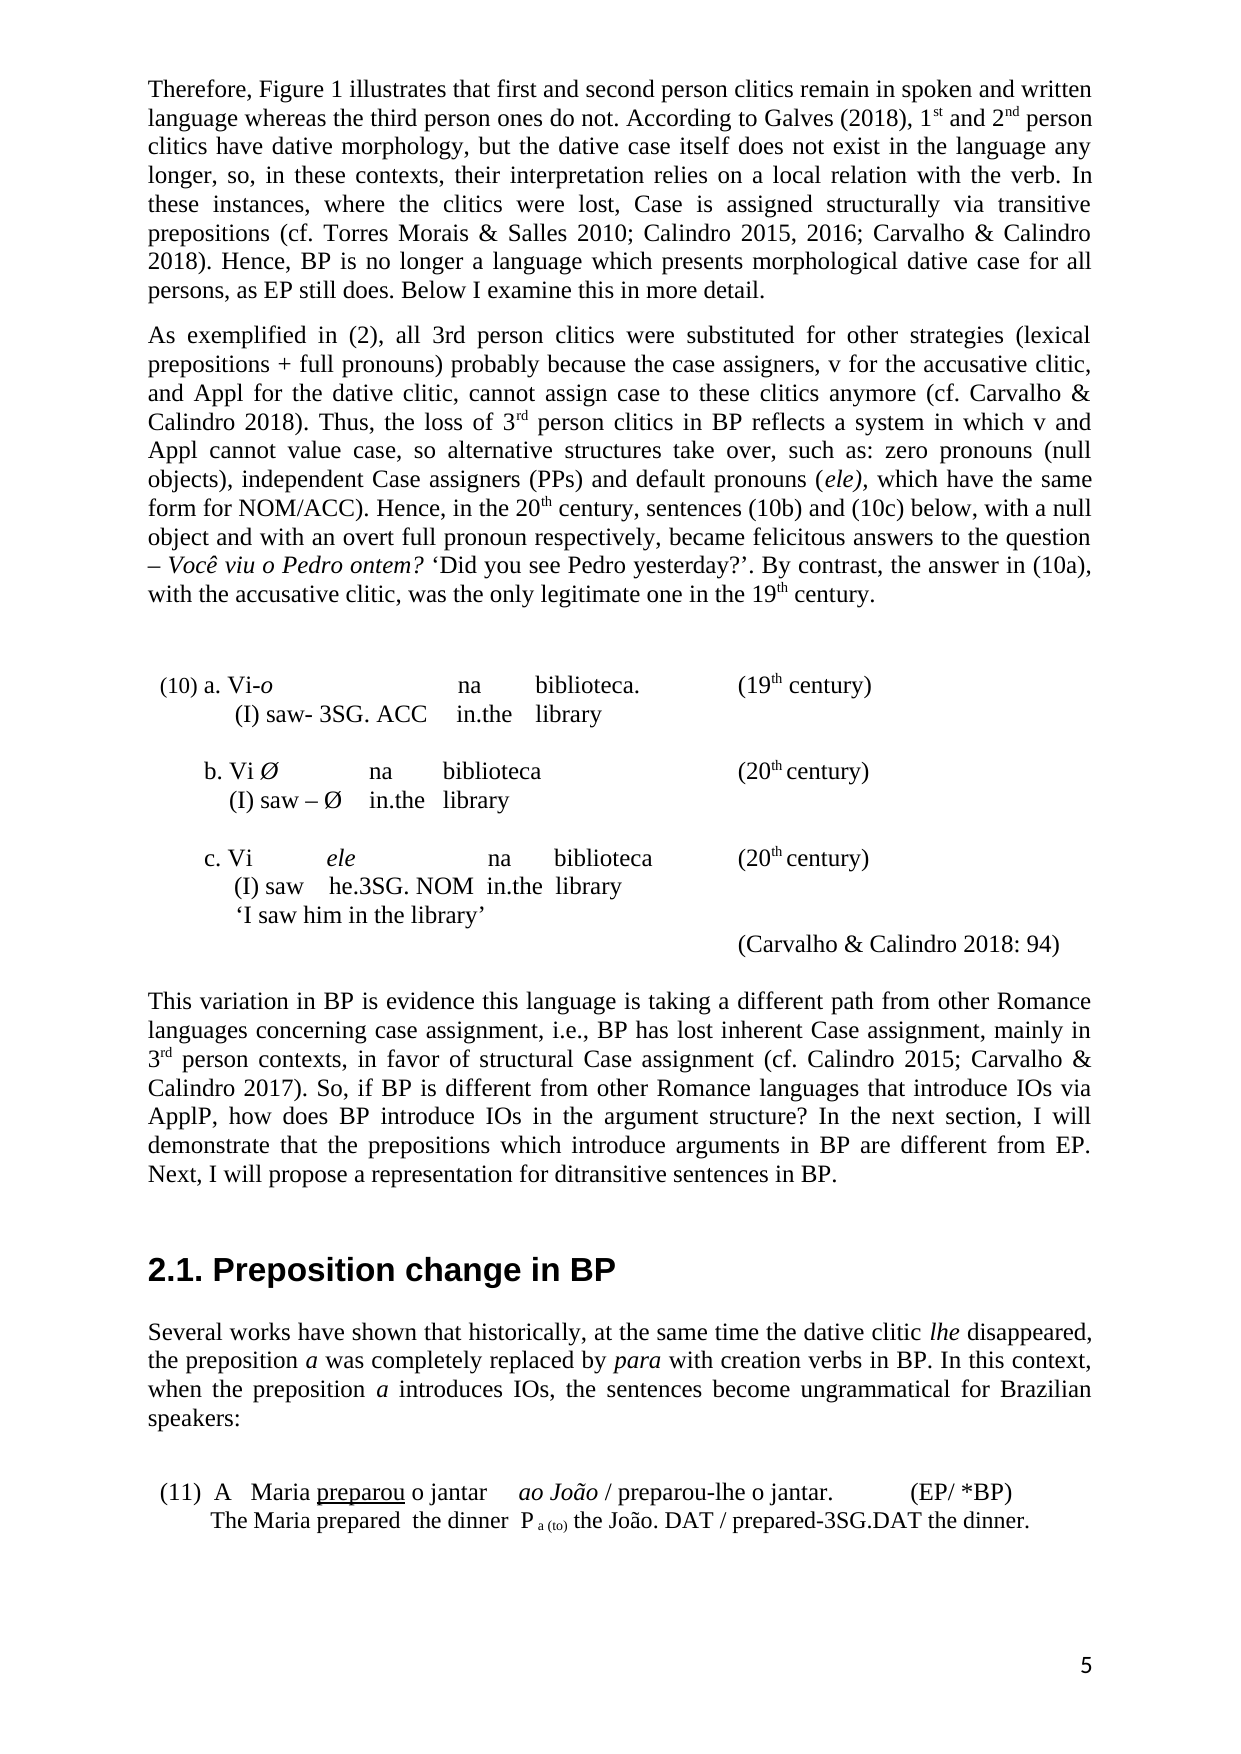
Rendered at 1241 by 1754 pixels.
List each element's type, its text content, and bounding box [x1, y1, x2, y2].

text (11) A Maria preparou o jantar ao João / preparou-lhe o jantar. (EP/ *BP) [159, 1477, 1092, 1506]
text (10) a. Vi-o na biblioteca. (19th century) [159, 670, 1092, 699]
text (I) saw – Ø in.the library [148, 785, 1092, 814]
text c. Vi ele na biblioteca (20th century) [148, 843, 1092, 871]
text (I) saw- 3SG. ACC in.the library [159, 699, 1092, 728]
text As exemplified in (2), all 3rd person clitics were substituted for other strategies (lexical prepositions + full pronouns) probably because the case assigners, v for the accusative clitic, and Appl for the dative clitic, cannot assign case to these clitics anymore (cf. Carvalho & Calindro 2018). Thus, the loss of 3rd person clitics in BP reflects a system in which v and Appl cannot value case, so alternative structures take over, such as: zero pronouns (null objects), independent Case assigners (PPs) and default pronouns (ele), which have the same form for NOM/ACC). Hence, in the 20th century, sentences (10b) and (10c) below, with a null object and with an overt full pronoun respectively, became felicitous answers to the question – Você viu o Pedro ontem? ‘Did you see Pedro yesterday?’. By contrast, the answer in (10a), with the accusative clitic, was the only legitimate one in the 19th century. [148, 321, 1092, 608]
text (I) saw he.3SG. NOM in.the library [148, 871, 1092, 900]
text Several works have shown that historically, at the same time the dative clitic lhe disappeared, the preposition a was completely replaced by para with creation verbs in BP. In this context, when the preposition a introduces IOs, the sentences become ungrammatical for Brazilian speakers: [148, 1317, 1092, 1432]
text Therefore, Figure 1 illustrates that first and second person clitics remain in spoken and written language whereas the third person ones do not. According to Galves (2018), 1st and 2nd person clitics have dative morphology, but the dative case itself does not exist in the language any longer, so, in these contexts, their interpretation relies on a local relation with the verb. In these instances, where the clitics were lost, Case is assigned structurally via transitive prepositions (cf. Torres Morais & Salles 2010; Calindro 2015, 2016; Carvalho & Calindro 2018). Hence, BP is no longer a language which presents morphological dative case for all persons, as EP still does. Below I examine this in more detail. [148, 74, 1092, 304]
text b. Vi Ø na biblioteca (20th century) [148, 756, 1092, 785]
text This variation in BP is evidence this language is taking a different path from other Romance languages concerning case assignment, i.e., BP has lost inherent Case assignment, mainly in 3rd person contexts, in favor of structural Case assignment (cf. Calindro 2015; Carvalho & Calindro 2017). So, if BP is different from other Romance languages that introduce IOs via ApplP, how does BP introduce IOs in the argument structure? In the next section, I will demonstrate that the prepositions which introduce arguments in BP are different from EP. Next, I will propose a representation for ditransitive sentences in BP. [148, 986, 1092, 1188]
text (Carvalho & Calindro 2018: 94) [251, 929, 1092, 958]
text ‘I saw him in the library’ [148, 900, 1092, 929]
text The Maria prepared the dinner P a (to) the João. DAT / prepared-3SG.DAT the dinner. [148, 1506, 1092, 1534]
text 2.1. Preposition change in BP [148, 1250, 1092, 1288]
